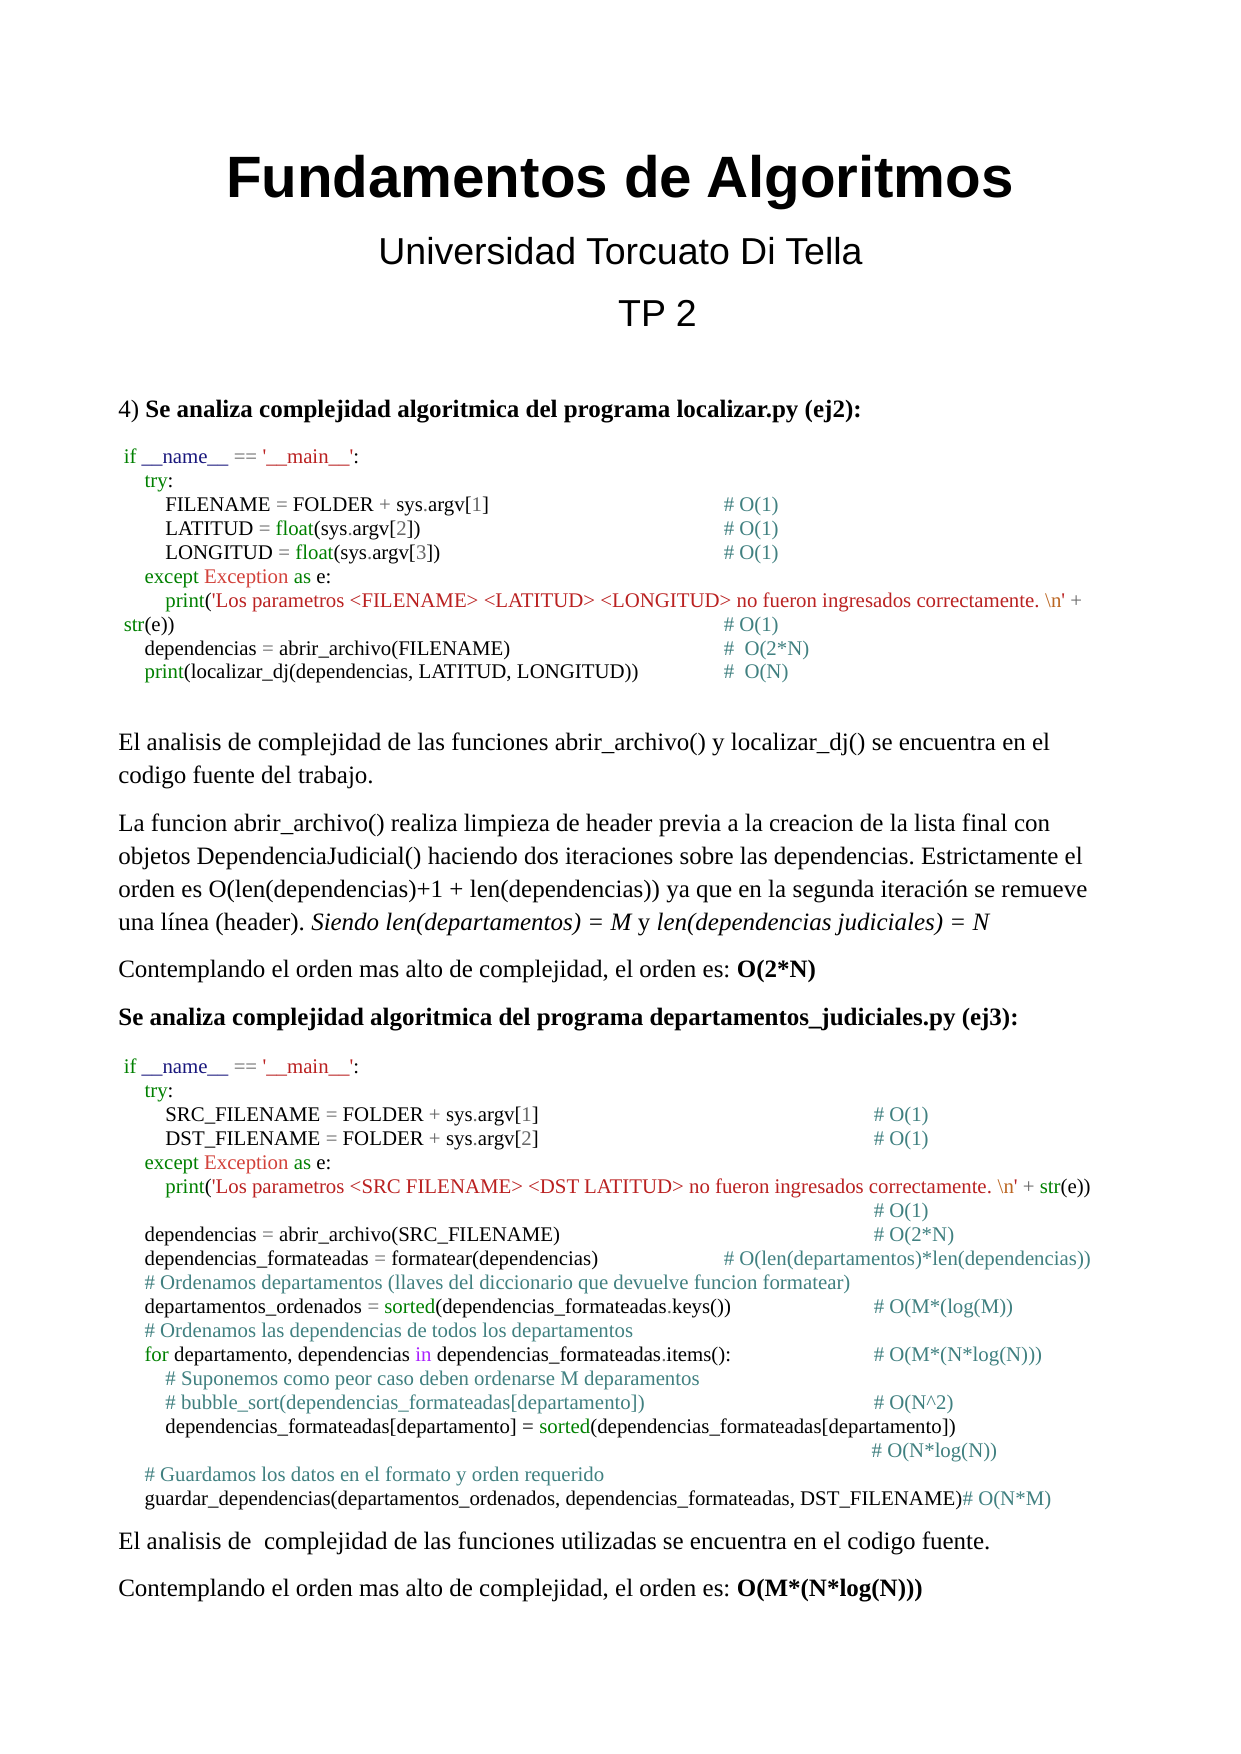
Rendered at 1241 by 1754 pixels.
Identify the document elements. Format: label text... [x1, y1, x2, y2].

subtitle Universidad Torcuato Di Tella [118, 229, 1122, 272]
text Contemplando el orden mas alto de complejidad, el orden es: O(2*N) [118, 954, 1122, 983]
subtitle TP 2 [118, 291, 1122, 334]
text Contemplando el orden mas alto de complejidad, el orden es: O(M*(N*log(N))) [118, 1573, 1122, 1602]
text El analisis de complejidad de las funciones utilizadas se encuentra en el codigo fuente. [118, 1526, 1122, 1554]
text La funcion abrir_archivo() realiza limpieza de header previa a la creacion de la lista final con objetos DependenciaJudicial() haciendo dos iteraciones sobre las dependencias. Estrictamente el orden es O(len(dependencias)+1 + len(dependencias)) ya que en la segunda iteración se remueve una línea (header). Siendo len(departamentos) = M y len(dependencias judiciales) = N [118, 808, 1122, 936]
text 4) Se analiza complejidad algoritmica del programa localizar.py (ej2): [118, 394, 1122, 423]
text Se analiza complejidad algoritmica del programa departamentos_judiciales.py (ej3): [118, 1002, 1122, 1031]
title Fundamentos de Algoritmos [118, 143, 1122, 210]
text El analisis de complejidad de las funciones abrir_archivo() y localizar_dj() se encuentra en el codigo fuente del trabajo. [118, 727, 1122, 789]
